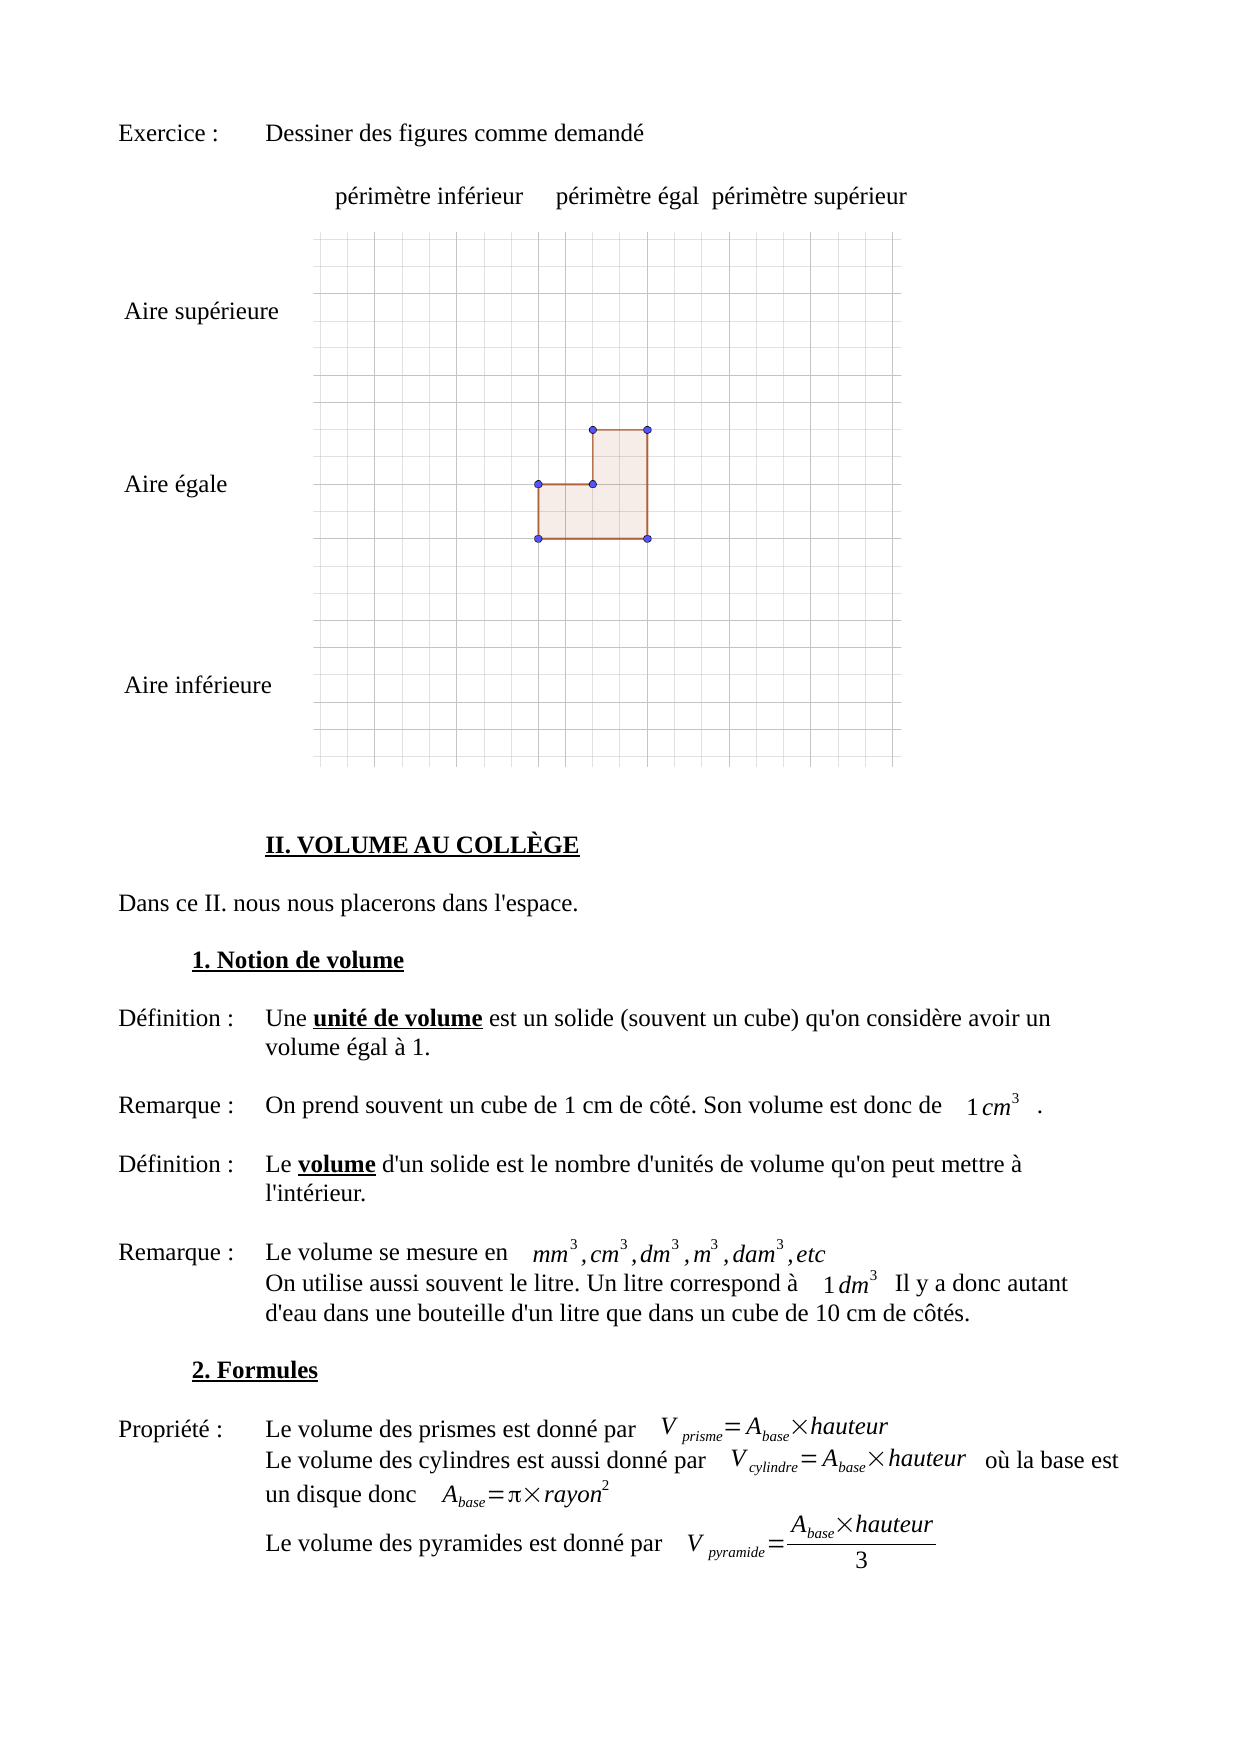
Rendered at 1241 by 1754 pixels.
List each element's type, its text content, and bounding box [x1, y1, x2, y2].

table_header Aire supérieure Aire égale Aire inférieure [118, 176, 304, 802]
table_header [304, 233, 1122, 802]
text Le volume des pyramides est donné par [118, 1511, 1122, 1573]
text II. VOLUME AU COLLÈGE [118, 830, 1122, 859]
text Définition : Le volume d'un solide est le nombre d'unités de volume qu'on peut mettre à l'intérieur. [118, 1149, 1122, 1207]
text 1. Notion de volume [118, 945, 1122, 974]
text Le volume des cylindres est aussi donné par où la base est un disque donc [118, 1444, 1122, 1511]
text Remarque : On prend souvent un cube de 1 cm de côté. Son volume est donc de . [118, 1089, 1122, 1120]
text Exercice : Dessiner des figures comme demandé [118, 118, 1122, 147]
text Dans ce II. nous nous placerons dans l'espace. [118, 888, 1122, 917]
text Remarque : Le volume se mesure en [118, 1235, 1122, 1267]
text On utilise aussi souvent le litre. Un litre correspond à Il y a donc autant d'eau dans une bouteille d'un litre que dans un cube de 10 cm de côtés. [118, 1267, 1122, 1327]
text Définition : Une unité de volume est un solide (souvent un cube) qu'on considère avoir un volume égal à 1. [118, 1003, 1122, 1060]
text 2. Formules [118, 1355, 1122, 1384]
table_header périmètre inférieur périmètre égal périmètre supérieur [304, 176, 1122, 232]
picture [313, 232, 902, 767]
text Propriété : Le volume des prismes est donné par [118, 1413, 1122, 1444]
